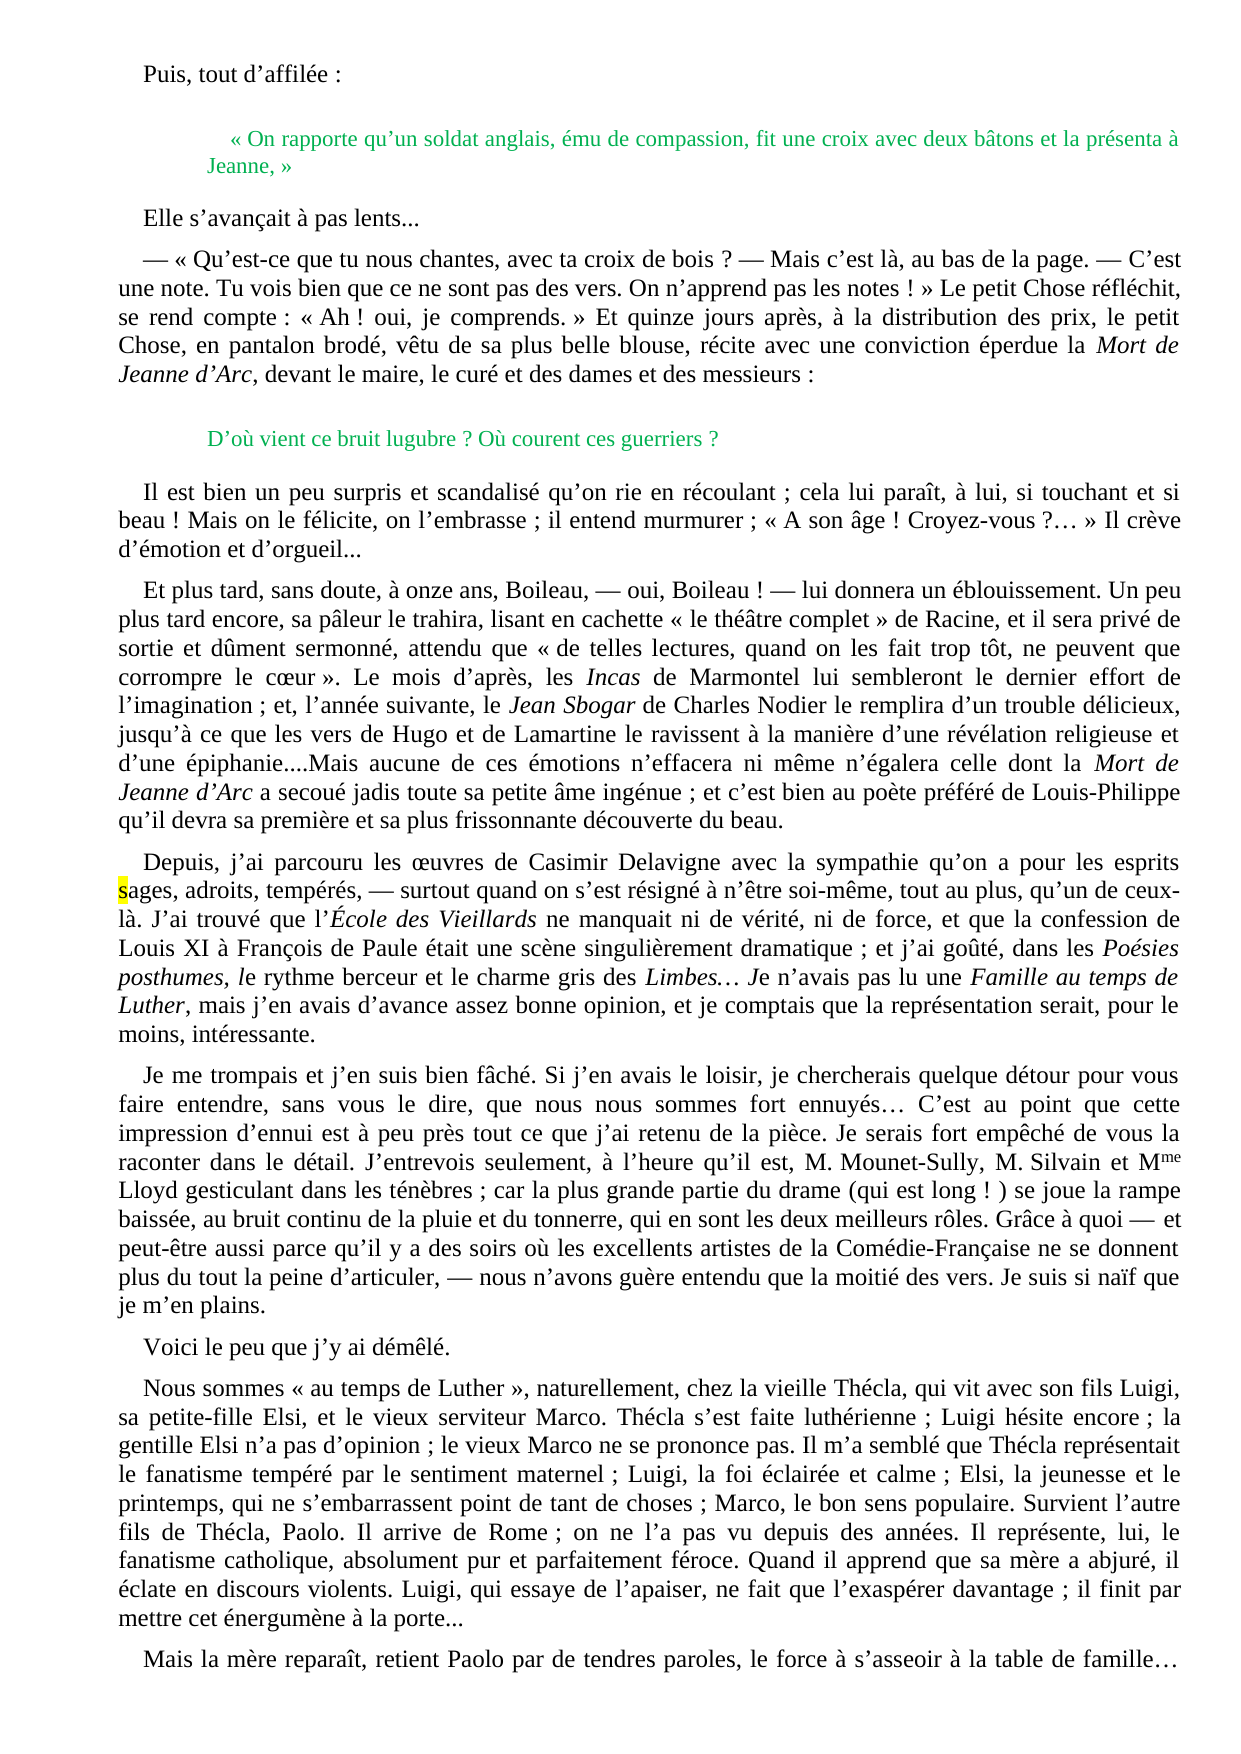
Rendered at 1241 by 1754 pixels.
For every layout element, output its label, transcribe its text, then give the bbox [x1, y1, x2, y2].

text Voici le peu que j’y ai démêlé. [118, 1332, 1181, 1361]
text Il est bien un peu surpris et scandalisé qu’on rie en récoulant ; cela lui paraît, à lui, si touchant et si beau ! Mais on le félicite, on l’embrasse ; il entend murmurer ; « A son âge ! Croyez-vous ?… » Il crève d’émotion et d’orgueil... [118, 477, 1181, 563]
text Et plus tard, sans doute, à onze ans, Boileau, — oui, Boileau ! — lui donnera un éblouissement. Un peu plus tard encore, sa pâleur le trahira, lisant en cachette « le théâtre complet » de Racine, et il sera privé de sortie et dûment sermonné, attendu que « de telles lectures, quand on les fait trop tôt, ne peuvent que corrompre le cœur ». Le mois d’après, les Incas de Marmontel lui sembleront le dernier effort de l’imagination ; et, l’année suivante, le Jean Sbogar de Charles Nodier le remplira d’un trouble délicieux, jusqu’à ce que les vers de Hugo et de Lamartine le ravissent à la manière d’une révélation religieuse et d’une épiphanie....Mais aucune de ces émotions n’effacera ni même n’égalera celle dont la Mort de Jeanne d’Arc a secoué jadis toute sa petite âme ingénue ; et c’est bien au poète préféré de Louis-Philippe qu’il devra sa première et sa plus frissonnante découverte du beau. [118, 576, 1181, 834]
text Depuis, j’ai parcouru les œuvres de Casimir Delavigne avec la sympathie qu’on a pour les esprits sages, adroits, tempérés, — surtout quand on s’est résigné à n’être soi-même, tout au plus, qu’un de ceux-là. J’ai trouvé que l’École des Vieillards ne manquait ni de vérité, ni de force, et que la confession de Louis XI à François de Paule était une scène singulièrement dramatique ; et j’ai goûté, dans les Poésies posthumes, le rythme berceur et le charme gris des Limbes… Je n’avais pas lu une Famille au temps de Luther, mais j’en avais d’avance assez bonne opinion, et je comptais que la représentation serait, pour le moins, intéressante. [118, 847, 1181, 1048]
text Puis, tout d’affilée : [118, 59, 1181, 88]
text Mais la mère reparaît, retient Paolo par de tendres paroles, le force à s’asseoir à la table de famille… [118, 1644, 1181, 1673]
text Nous sommes « au temps de Luther », naturellement, chez la vieille Thécla, qui vit avec son fils Luigi, sa petite-fille Elsi, et le vieux serviteur Marco. Thécla s’est faite luthérienne ; Luigi hésite encore ; la gentille Elsi n’a pas d’opinion ; le vieux Marco ne se prononce pas. Il m’a semblé que Thécla représentait le fanatisme tempéré par le sentiment maternel ; Luigi, la foi éclairée et calme ; Elsi, la jeunesse et le printemps, qui ne s’embarrassent point de tant de choses ; Marco, le bon sens populaire. Survient l’autre fils de Thécla, Paolo. Il arrive de Rome ; on ne l’a pas vu depuis des années. Il représente, lui, le fanatisme catholique, absolument pur et parfaitement féroce. Quand il apprend que sa mère a abjuré, il éclate en discours violents. Luigi, qui essaye de l’apaiser, ne fait que l’exaspérer davantage ; il finit par mettre cet énergumène à la porte... [118, 1373, 1181, 1632]
text D’où vient ce bruit lugubre ? Où courent ces guerriers ? [207, 426, 1181, 452]
text Je me trompais et j’en suis bien fâché. Si j’en avais le loisir, je chercherais quelque détour pour vous faire entendre, sans vous le dire, que nous nous sommes fort ennuyés… C’est au point que cette impression d’ennui est à peu près tout ce que j’ai retenu de la pièce. Je serais fort empêché de vous la raconter dans le détail. J’entrevois seulement, à l’heure qu’il est, M. Mounet-Sully, M. Silvain et Mme Lloyd gesticulant dans les ténèbres ; car la plus grande partie du drame (qui est long ! ) se joue la rampe baissée, au bruit continu de la pluie et du tonnerre, qui en sont les deux meilleurs rôles. Grâce à quoi — et peut-être aussi parce qu’il y a des soirs où les excellents artistes de la Comédie-Française ne se donnent plus du tout la peine d’articuler, — nous n’avons guère entendu que la moitié des vers. Je suis si naïf que je m’en plains. [118, 1061, 1181, 1319]
text — « Qu’est-ce que tu nous chantes, avec ta croix de bois ? — Mais c’est là, au bas de la page. — C’est une note. Tu vois bien que ce ne sont pas des vers. On n’apprend pas les notes ! » Le petit Chose réfléchit, se rend compte : « Ah ! oui, je comprends. » Et quinze jours après, à la distribution des prix, le petit Chose, en pantalon brodé, vêtu de sa plus belle blouse, récite avec une conviction éperdue la Mort de Jeanne d’Arc, devant le maire, le curé et des dames et des messieurs : [118, 244, 1181, 388]
text « On rapporte qu’un soldat anglais, ému de compassion, fit une croix avec deux bâtons et la présenta à Jeanne, » [207, 125, 1181, 178]
text Elle s’avançait à pas lents... [118, 203, 1181, 232]
